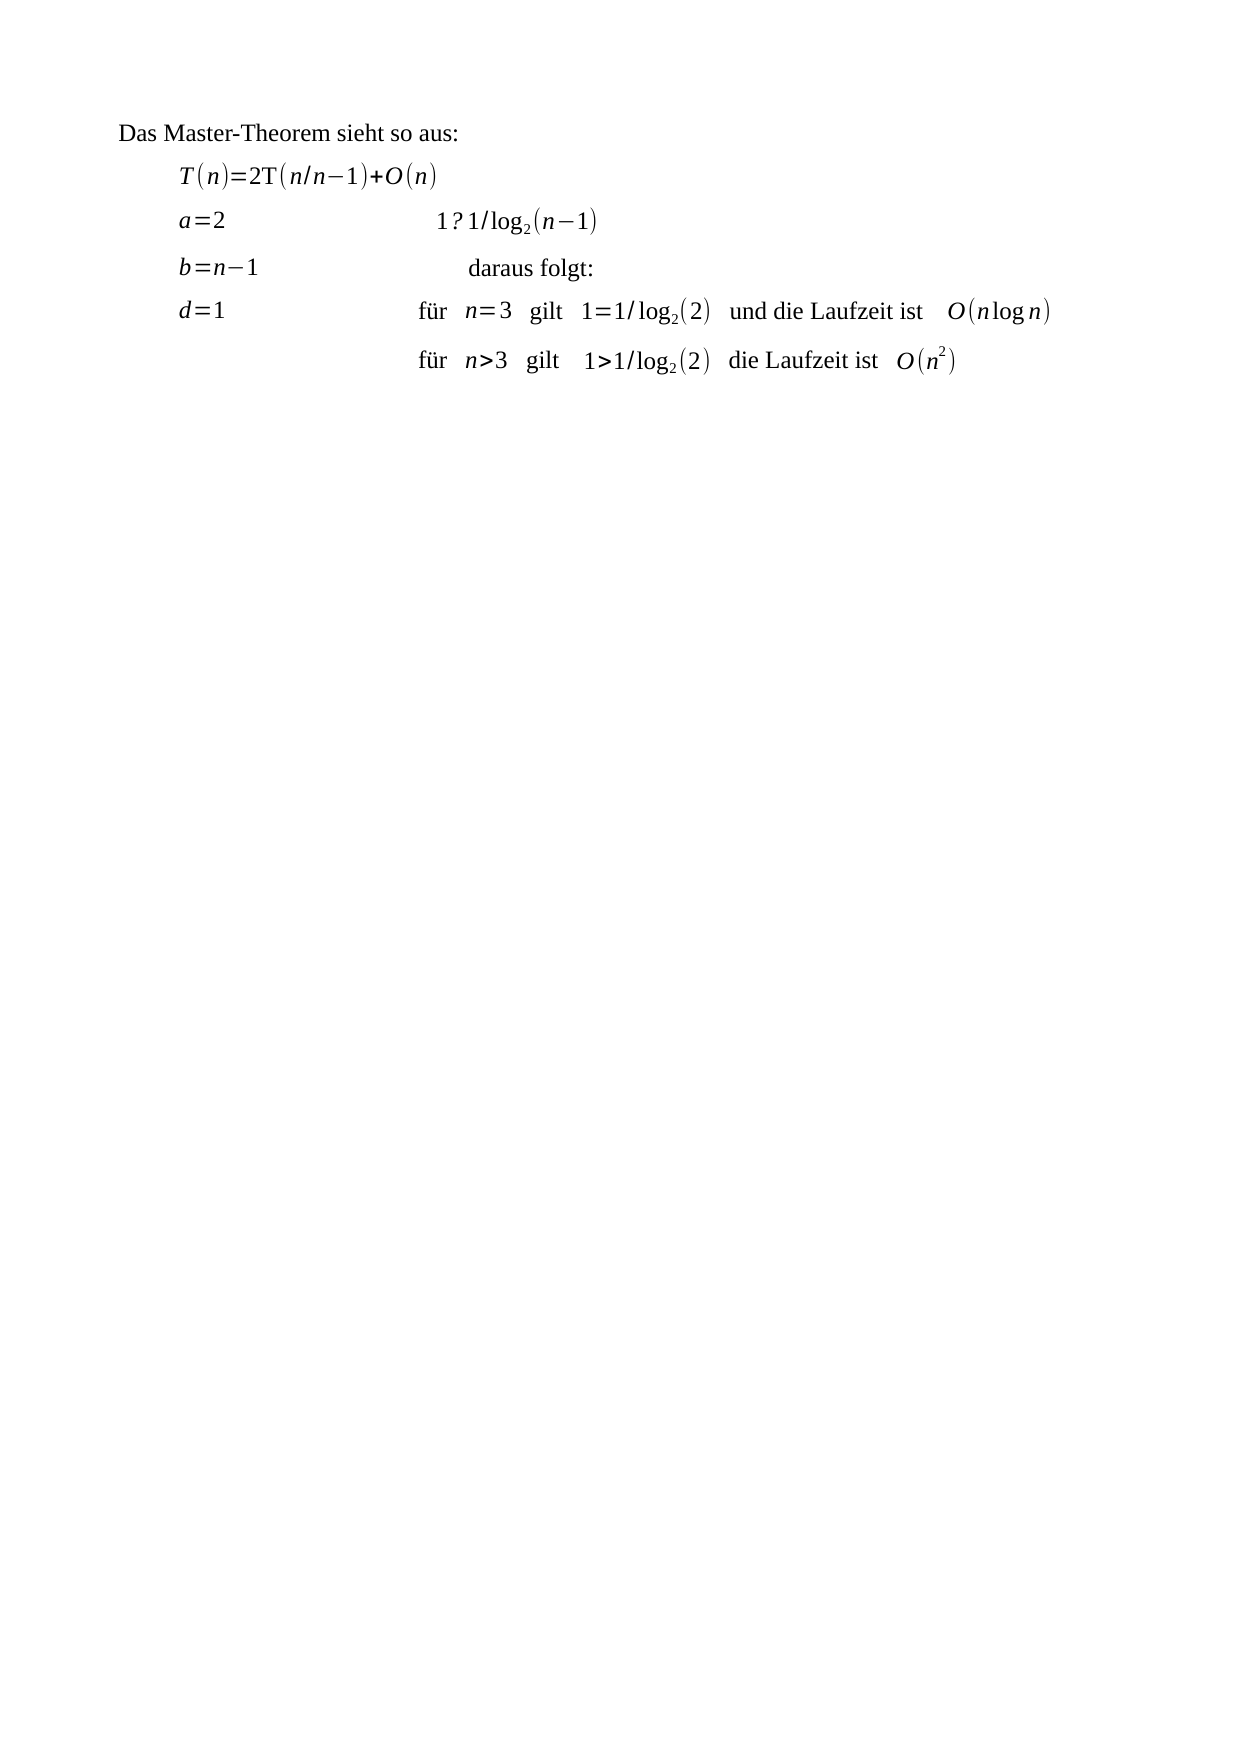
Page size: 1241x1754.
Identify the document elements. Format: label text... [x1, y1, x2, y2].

text daraus folgt: [118, 253, 1122, 281]
text fürgiltund die Laufzeit ist [118, 296, 1122, 328]
text Das Master-Theorem sieht so aus: [118, 118, 1122, 147]
text fürgilt die Laufzeit ist [118, 343, 1122, 378]
